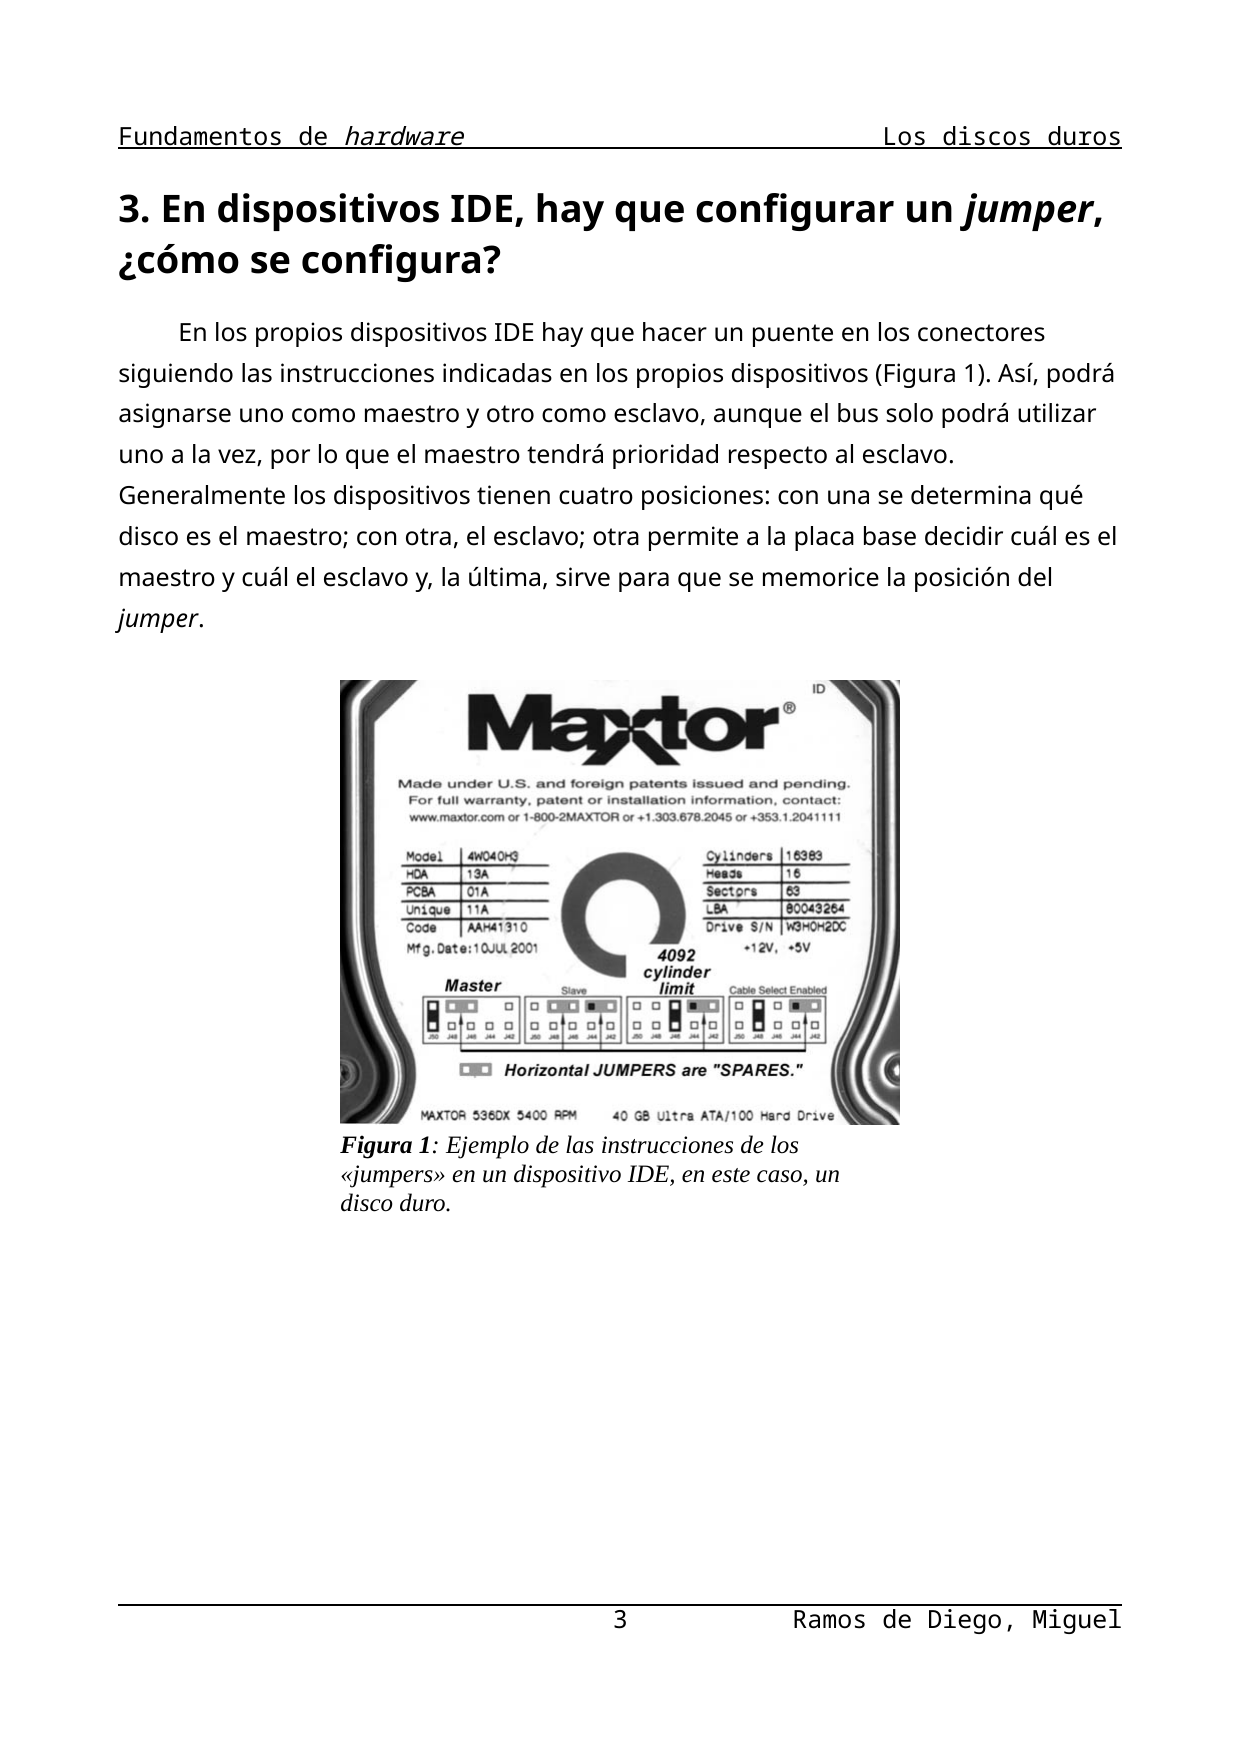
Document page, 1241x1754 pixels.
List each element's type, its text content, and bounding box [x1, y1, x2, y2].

subtitle 3. En dispositivos IDE, hay que configurar un jumper, ¿cómo se configura? [118, 182, 1122, 285]
text En los propios dispositivos IDE hay que hacer un puente en los conectores siguiendo las instrucciones indicadas en los propios dispositivos (Figura 1). Así, podrá asignarse uno como maestro y otro como esclavo, aunque el bus solo podrá utilizar uno a la vez, por lo que el maestro tendrá prioridad respecto al esclavo. Generalmente los dispositivos tienen cuatro posiciones: con una se determina qué disco es el maestro; con otra, el esclavo; otra permite a la placa base decidir cuál es el maestro y cuál el esclavo y, la última, sirve para que se memorice la posición del jumper. [118, 314, 1122, 634]
text Figura 1: Ejemplo de las instrucciones de los «jumpers» en un dispositivo IDE, en este caso, un disco duro. [340, 1125, 900, 1217]
picture [340, 680, 900, 1125]
